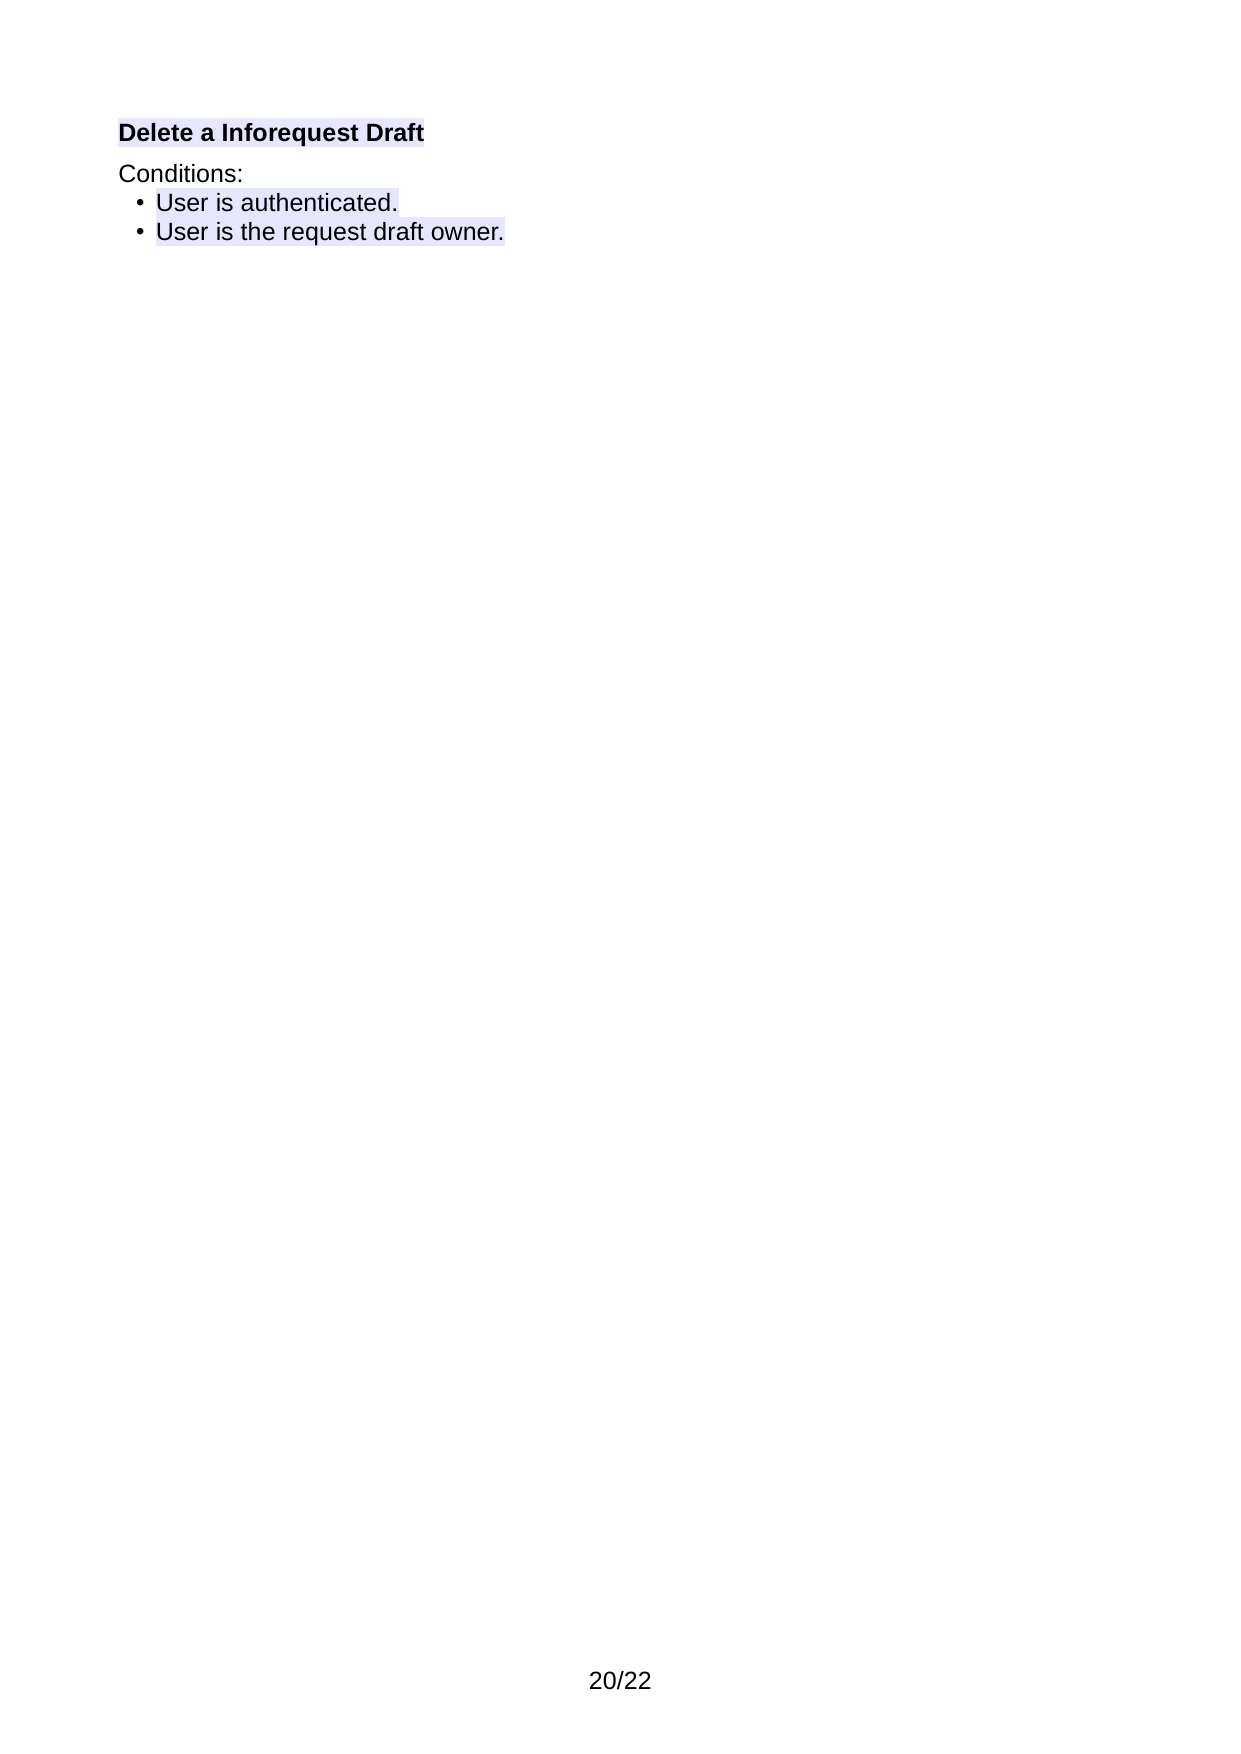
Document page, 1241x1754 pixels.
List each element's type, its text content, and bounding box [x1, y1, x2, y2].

list User is authenticated. [399, 188, 1122, 217]
text Conditions: [118, 159, 1122, 188]
list User is authenticated. [136, 188, 156, 217]
subtitle Delete a Inforequest Draft [424, 118, 1122, 147]
list User is the request draft owner. [505, 217, 1122, 246]
